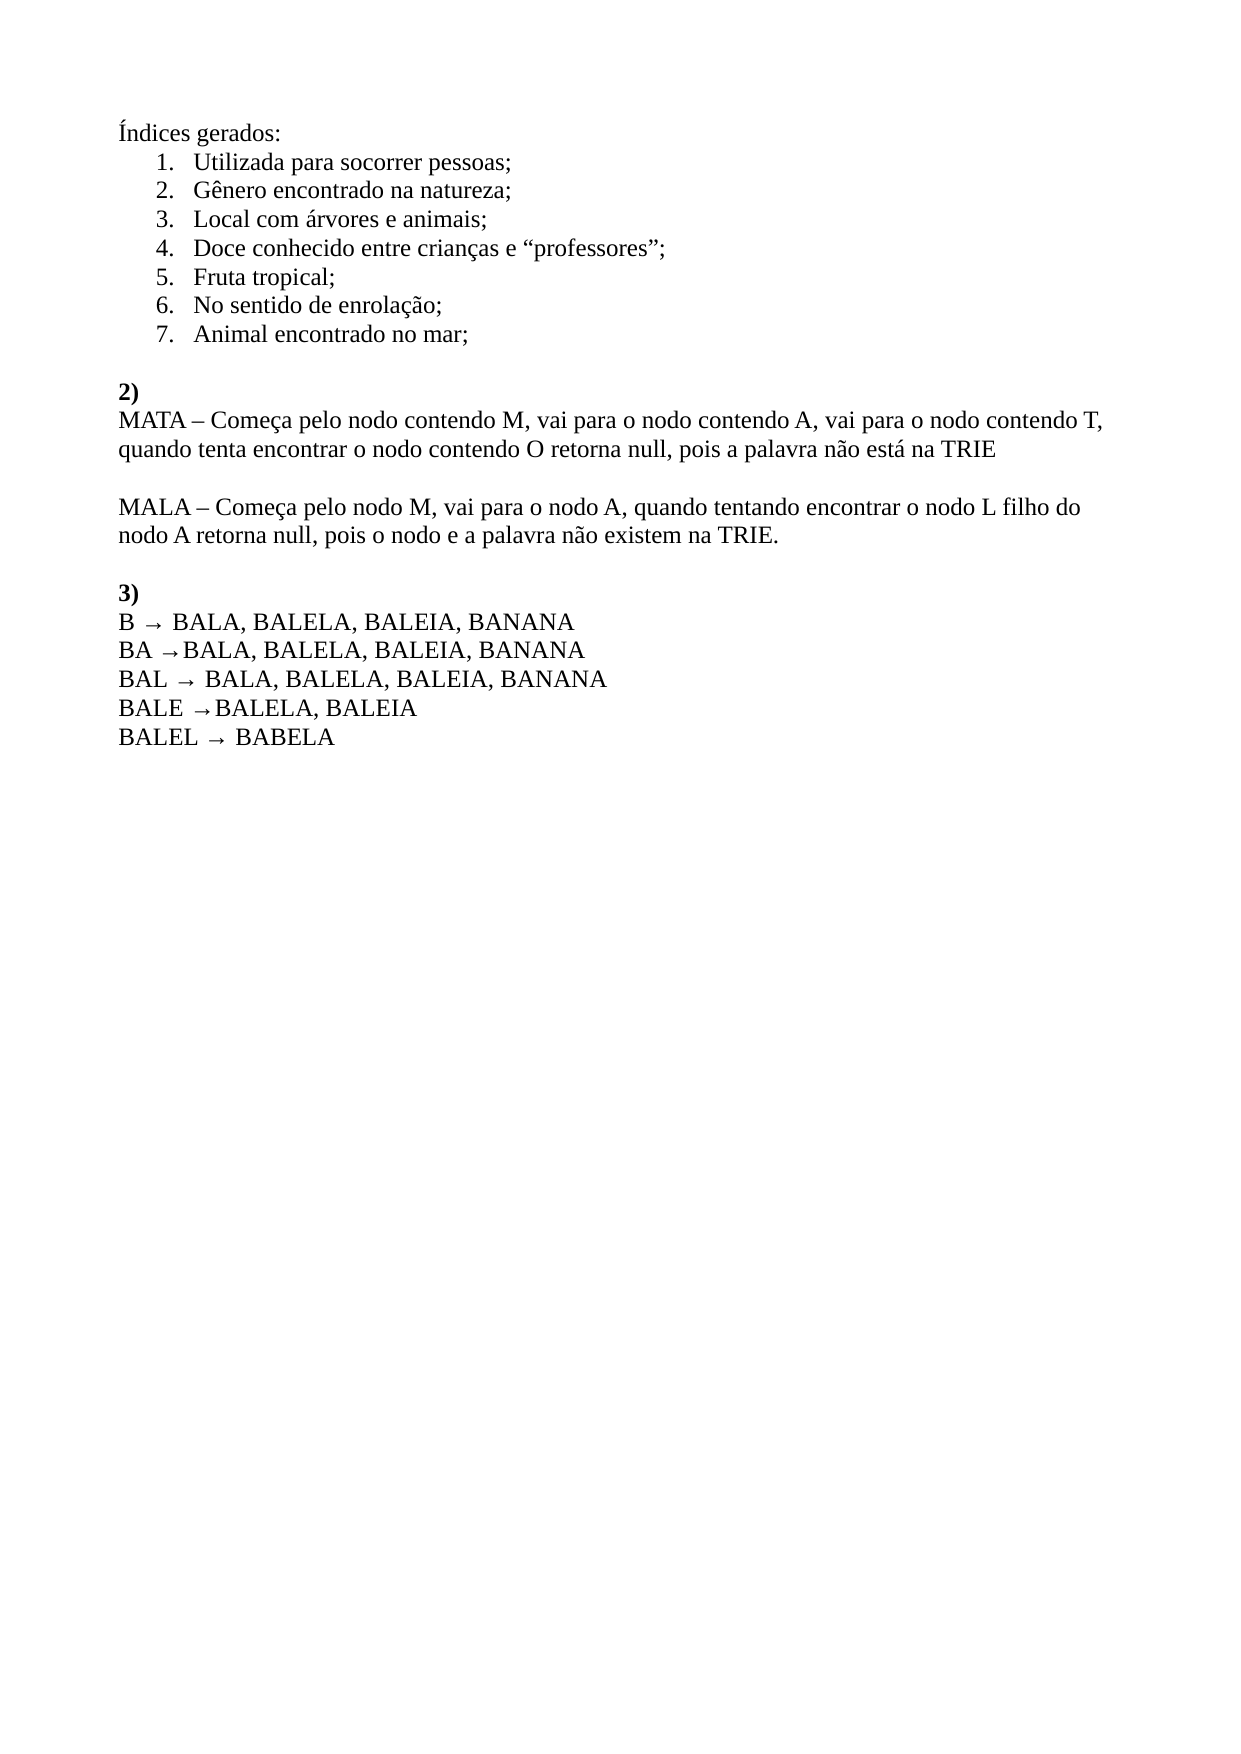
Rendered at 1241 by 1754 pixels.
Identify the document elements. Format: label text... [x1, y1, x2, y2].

list Doce conhecido entre crianças e “professores”; [156, 233, 1122, 262]
list No sentido de enrolação; [156, 291, 1122, 319]
list Animal encontrado no mar; [156, 319, 1122, 348]
list Fruta tropical; [156, 262, 1122, 291]
text MATA – Começa pelo nodo contendo M, vai para o nodo contendo A, vai para o nodo contendo T, quando tenta encontrar o nodo contendo O retorna null, pois a palavra não está na TRIE [118, 406, 1122, 463]
text BAL → BALA, BALELA, BALEIA, BANANA [118, 664, 1122, 693]
list Gênero encontrado na natureza; [156, 176, 1122, 204]
text 3) [118, 578, 1122, 607]
text BALEL → BABELA [118, 722, 1122, 751]
list Utilizada para socorrer pessoas; [156, 147, 1122, 176]
text 2) [118, 377, 1122, 406]
text B → BALA, BALELA, BALEIA, BANANA [118, 607, 1122, 636]
text Índices gerados: [118, 118, 1122, 147]
text BALE →BALELA, BALEIA [118, 693, 1122, 722]
text MALA – Começa pelo nodo M, vai para o nodo A, quando tentando encontrar o nodo L filho do nodo A retorna null, pois o nodo e a palavra não existem na TRIE. [118, 492, 1122, 549]
text BA →BALA, BALELA, BALEIA, BANANA [118, 636, 1122, 664]
list Local com árvores e animais; [156, 204, 1122, 233]
